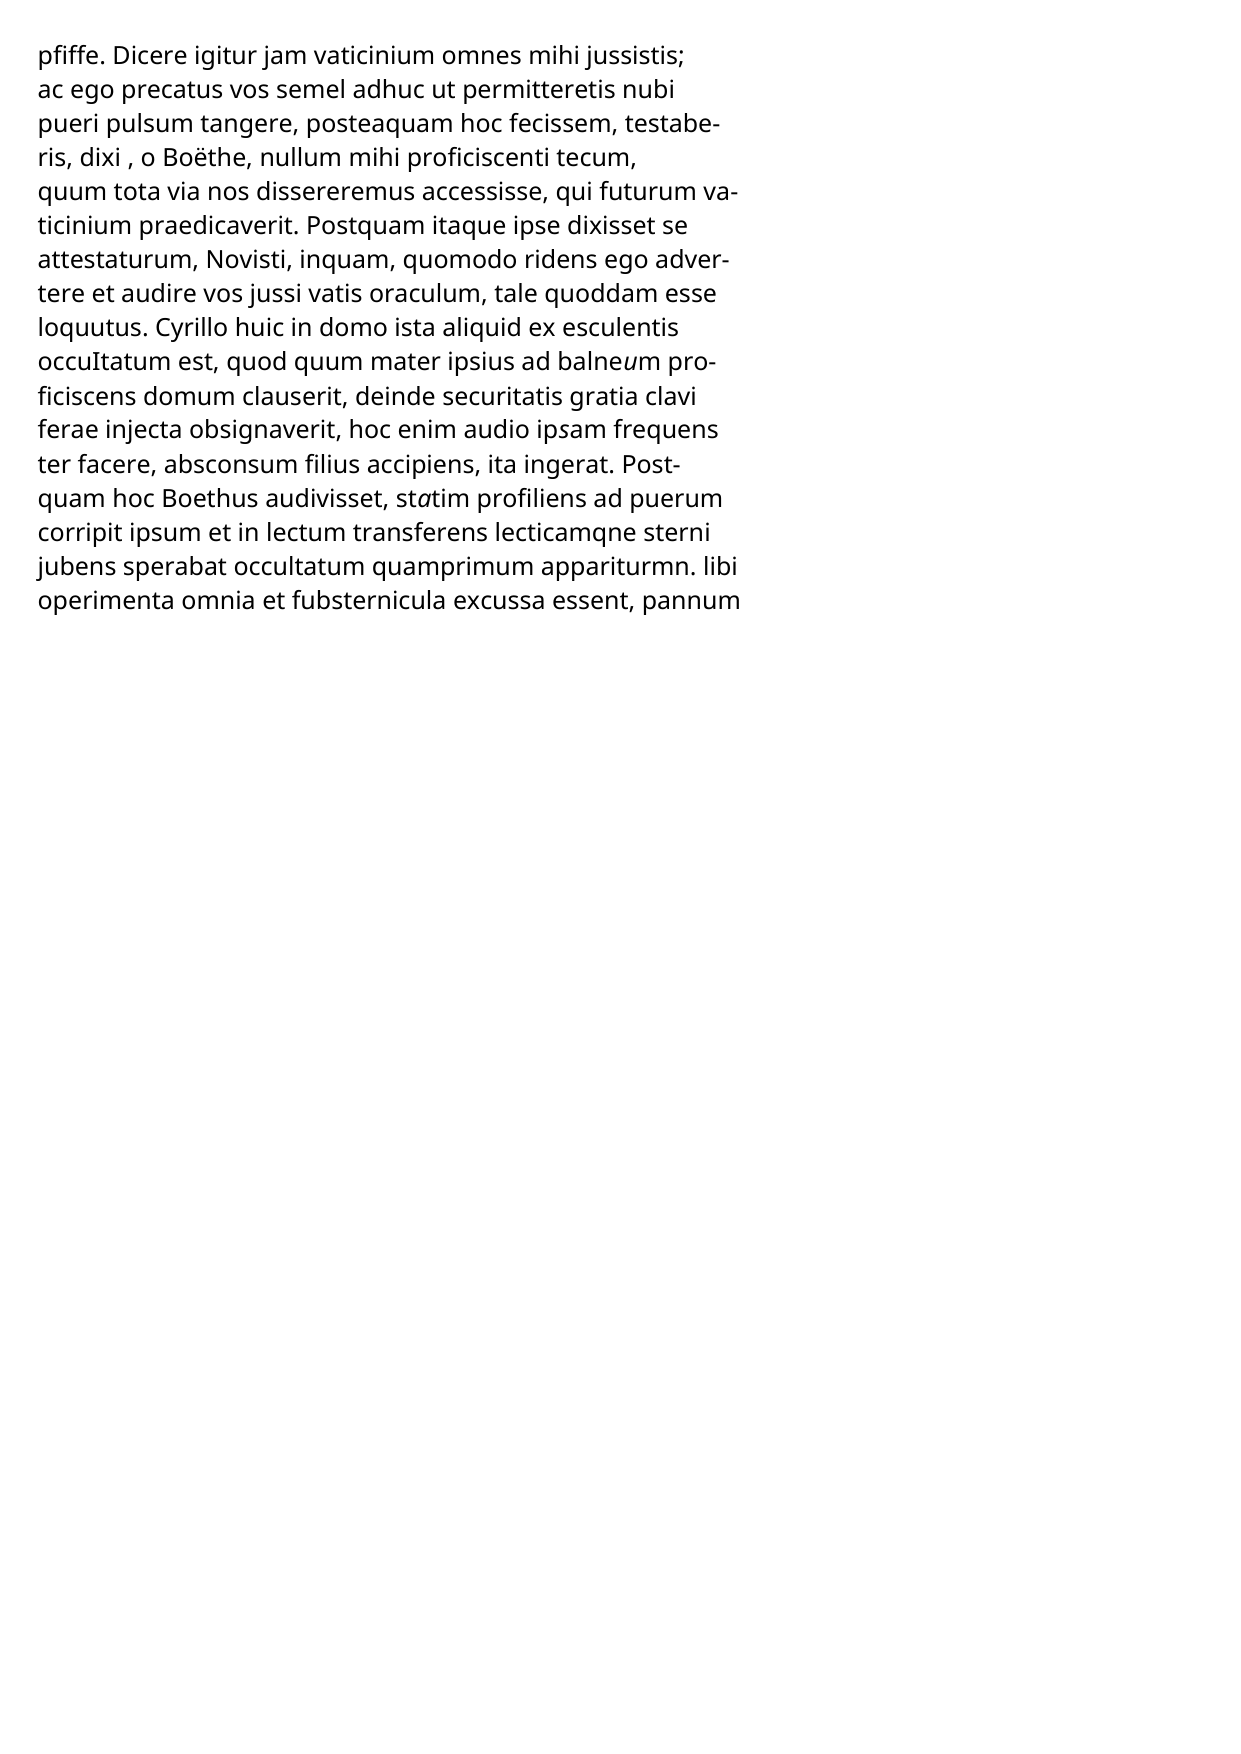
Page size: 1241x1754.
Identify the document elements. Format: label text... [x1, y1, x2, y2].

text pfiffe. Dicere igitur jam vaticinium omnes mihi jussistis; ac ego precatus vos semel adhuc ut permitteretis nubi pueri pulsum tangere, posteaquam hoc fecissem, testabe- ris, dixi , o Boëthe, nullum mihi proficiscenti tecum, quum tota via nos dissereremus accessisse, qui futurum va- ticinium praedicaverit. Postquam itaque ipse dixisset se attestaturum, Novisti, inquam, quomodo ridens ego adver- tere et audire vos jussi vatis oraculum, tale quoddam esse loquutus. Cyrillo huic in domo ista aliquid ex esculentis occuItatum est, quod quum mater ipsius ad balneum pro- ficiscens domum clauserit, deinde securitatis gratia clavi ferae injecta obsignaverit, hoc enim audio ipsam frequens ter facere, absconsum filius accipiens, ita ingerat. Post- quam hoc Boethus audivisset, statim profiliens ad puerum corripit ipsum et in lectum transferens lecticamqne sterni jubens sperabat occultatum quamprimum appariturmn. libi operimenta omnia et fubsternicula excussa essent, pannum [37, 37, 1203, 617]
